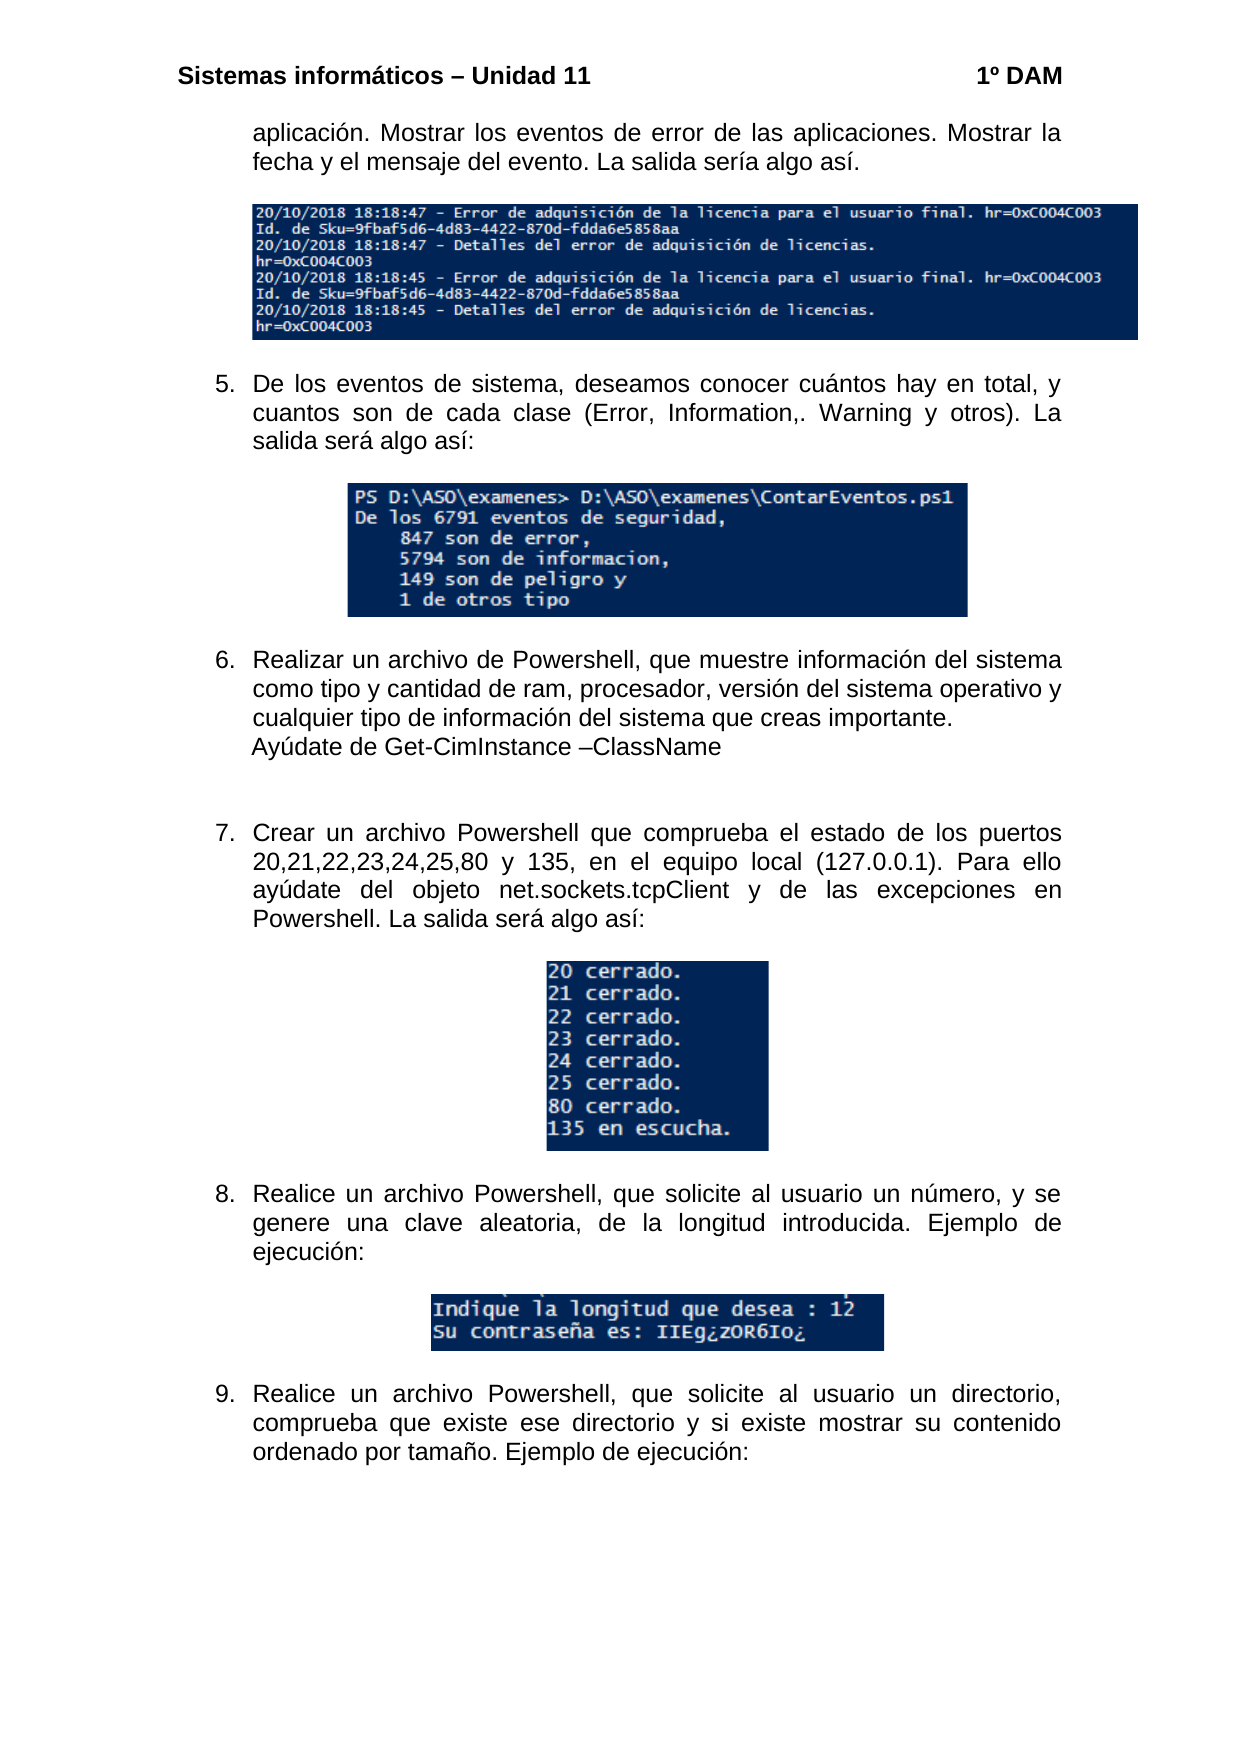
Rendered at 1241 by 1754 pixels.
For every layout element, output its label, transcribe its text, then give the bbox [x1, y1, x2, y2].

list Realice un archivo Powershell, que solicite al usuario un número, y se genere una clave aleatoria, de la longitud introducida. Ejemplo de ejecución: [215, 1179, 1063, 1266]
picture [252, 204, 1138, 340]
picture [546, 961, 769, 1151]
list De los eventos de sistema, deseamos conocer cuántos hay en total, y cuantos son de cada clase (Error, Information,. Warning y otros). La salida será algo así: [215, 369, 1063, 455]
list Realizar un archivo de Powershell, que muestre información del sistema como tipo y cantidad de ram, procesador, versión del sistema operativo y cualquier tipo de información del sistema que creas importante. [215, 645, 1063, 732]
list Crear un archivo Powershell que comprueba el estado de los puertos 20,21,22,23,24,25,80 y 135, en el equipo local (127.0.0.1). Para ello ayúdate del objeto net.sockets.tcpClient y de las excepciones en Powershell. La salida será algo así: [215, 818, 1063, 933]
picture [347, 483, 968, 617]
text Ayúdate de Get-CimInstance –ClassName [177, 732, 1063, 760]
list Realice un archivo Powershell, que solicite al usuario un directorio, comprueba que existe ese directorio y si existe mostrar su contenido ordenado por tamaño. Ejemplo de ejecución: [215, 1379, 1063, 1466]
list aplicación. Mostrar los eventos de error de las aplicaciones. Mostrar la fecha y el mensaje del evento. La salida sería algo así. [215, 118, 1063, 176]
picture [431, 1294, 885, 1351]
